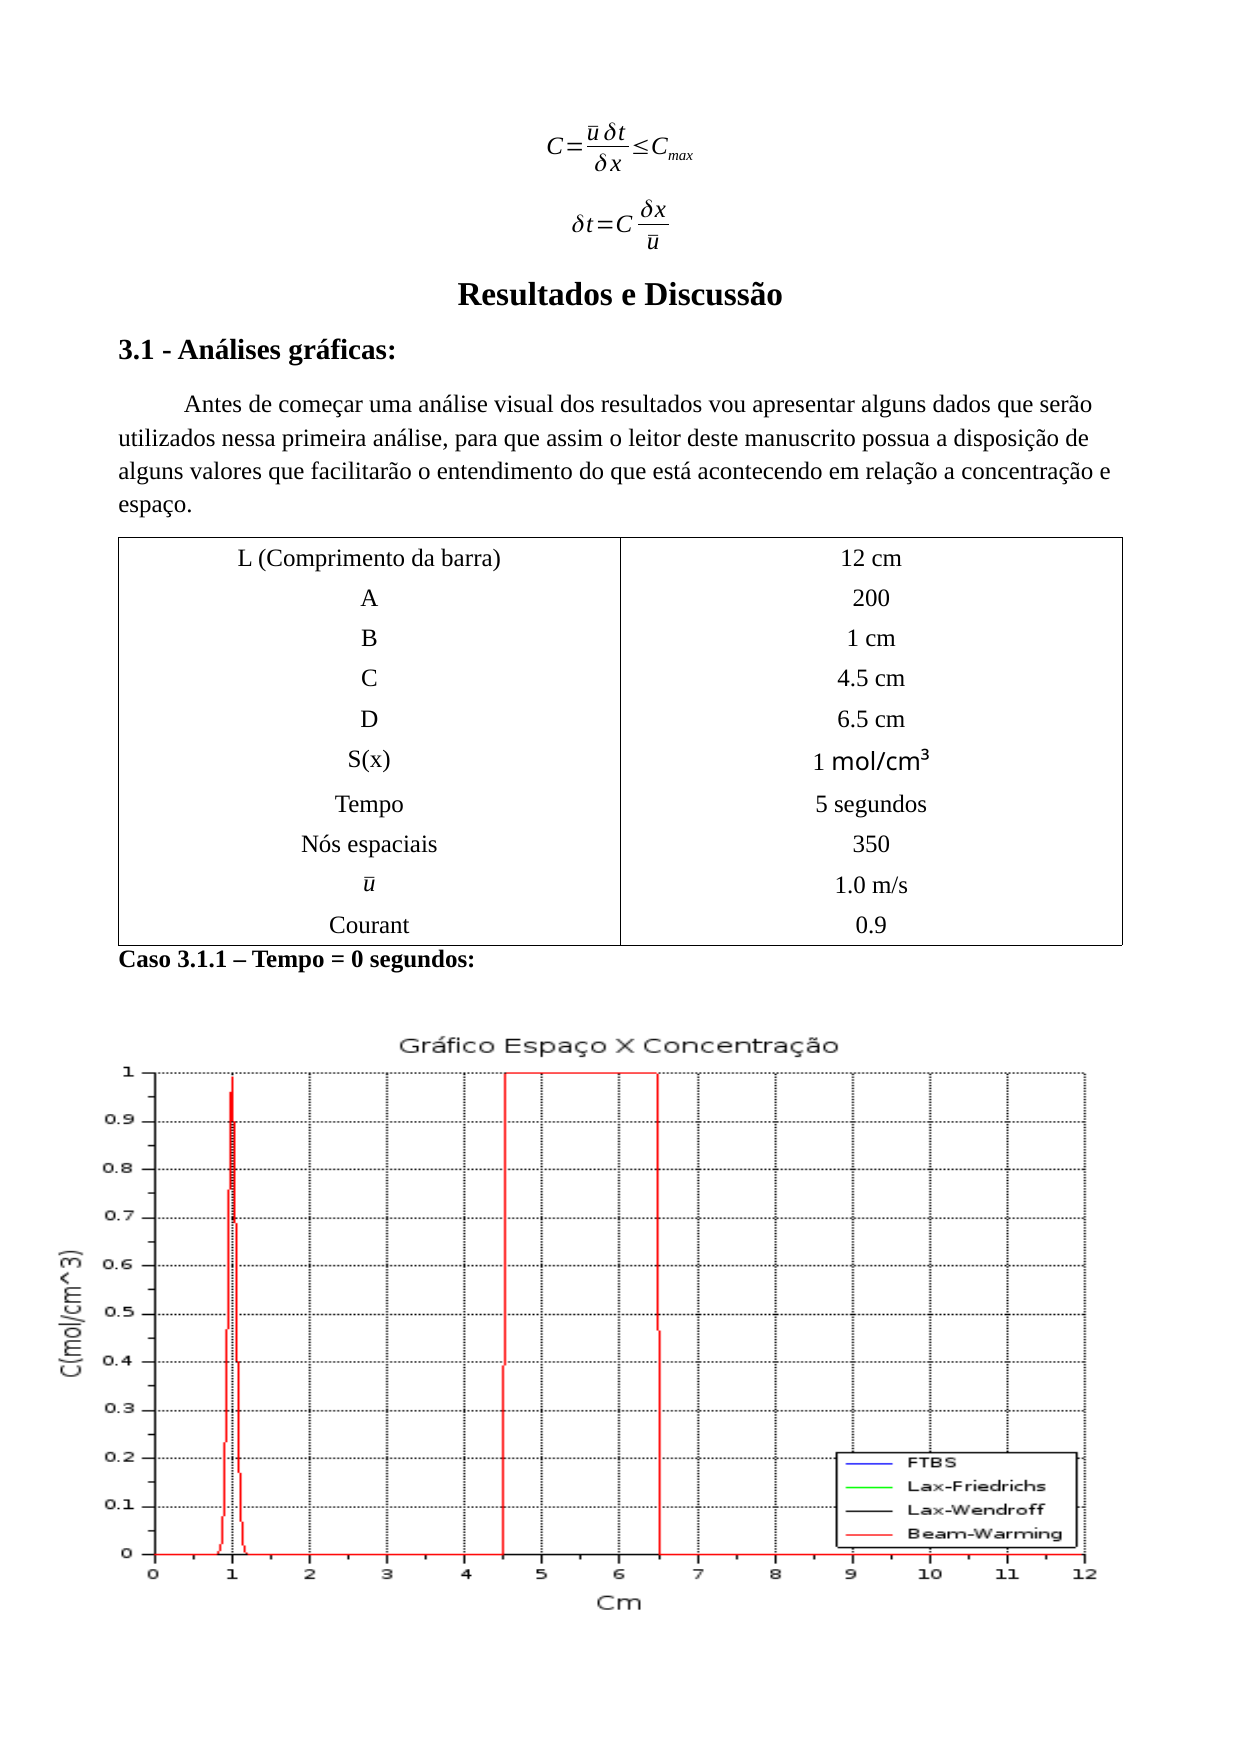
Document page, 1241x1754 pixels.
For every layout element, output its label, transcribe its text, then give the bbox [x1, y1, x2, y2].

table_cell C [119, 658, 620, 698]
table_cell 350 [621, 824, 1122, 864]
table_cell Courant [119, 904, 620, 944]
table_cell S(x) [119, 738, 620, 784]
table_cell B [119, 618, 620, 658]
table_cell 1 mol/cm³ [621, 738, 1122, 784]
table_cell Tempo [119, 784, 620, 824]
table_cell 0.9 [621, 904, 1122, 944]
table_cell [119, 864, 620, 904]
table_header 12 cm [621, 538, 1122, 577]
text 3.1 - Análises gráficas: [118, 332, 1122, 366]
table_cell Nós espaciais [119, 824, 620, 864]
table_cell A [119, 577, 620, 617]
table_cell D [119, 698, 620, 738]
table_cell 1 cm [621, 618, 1122, 658]
text Caso 3.1.1 – Tempo = 0 segundos: [118, 946, 1122, 973]
table_cell 6.5 cm [621, 698, 1122, 738]
table_cell 200 [621, 577, 1122, 617]
picture [0, 993, 1241, 1635]
table_header L (Comprimento da barra) [119, 538, 620, 577]
table_cell 5 segundos [621, 784, 1122, 824]
text Resultados e Discussão [118, 274, 1122, 312]
text Antes de começar uma análise visual dos resultados vou apresentar alguns dados que serão utilizados nessa primeira análise, para que assim o leitor deste manuscrito possua a disposição de alguns valores que facilitarão o entendimento do que está acontecendo em relação a concentração e espaço. [118, 386, 1122, 518]
table_cell 1.0 m/s [621, 864, 1122, 904]
table_cell 4.5 cm [621, 658, 1122, 698]
